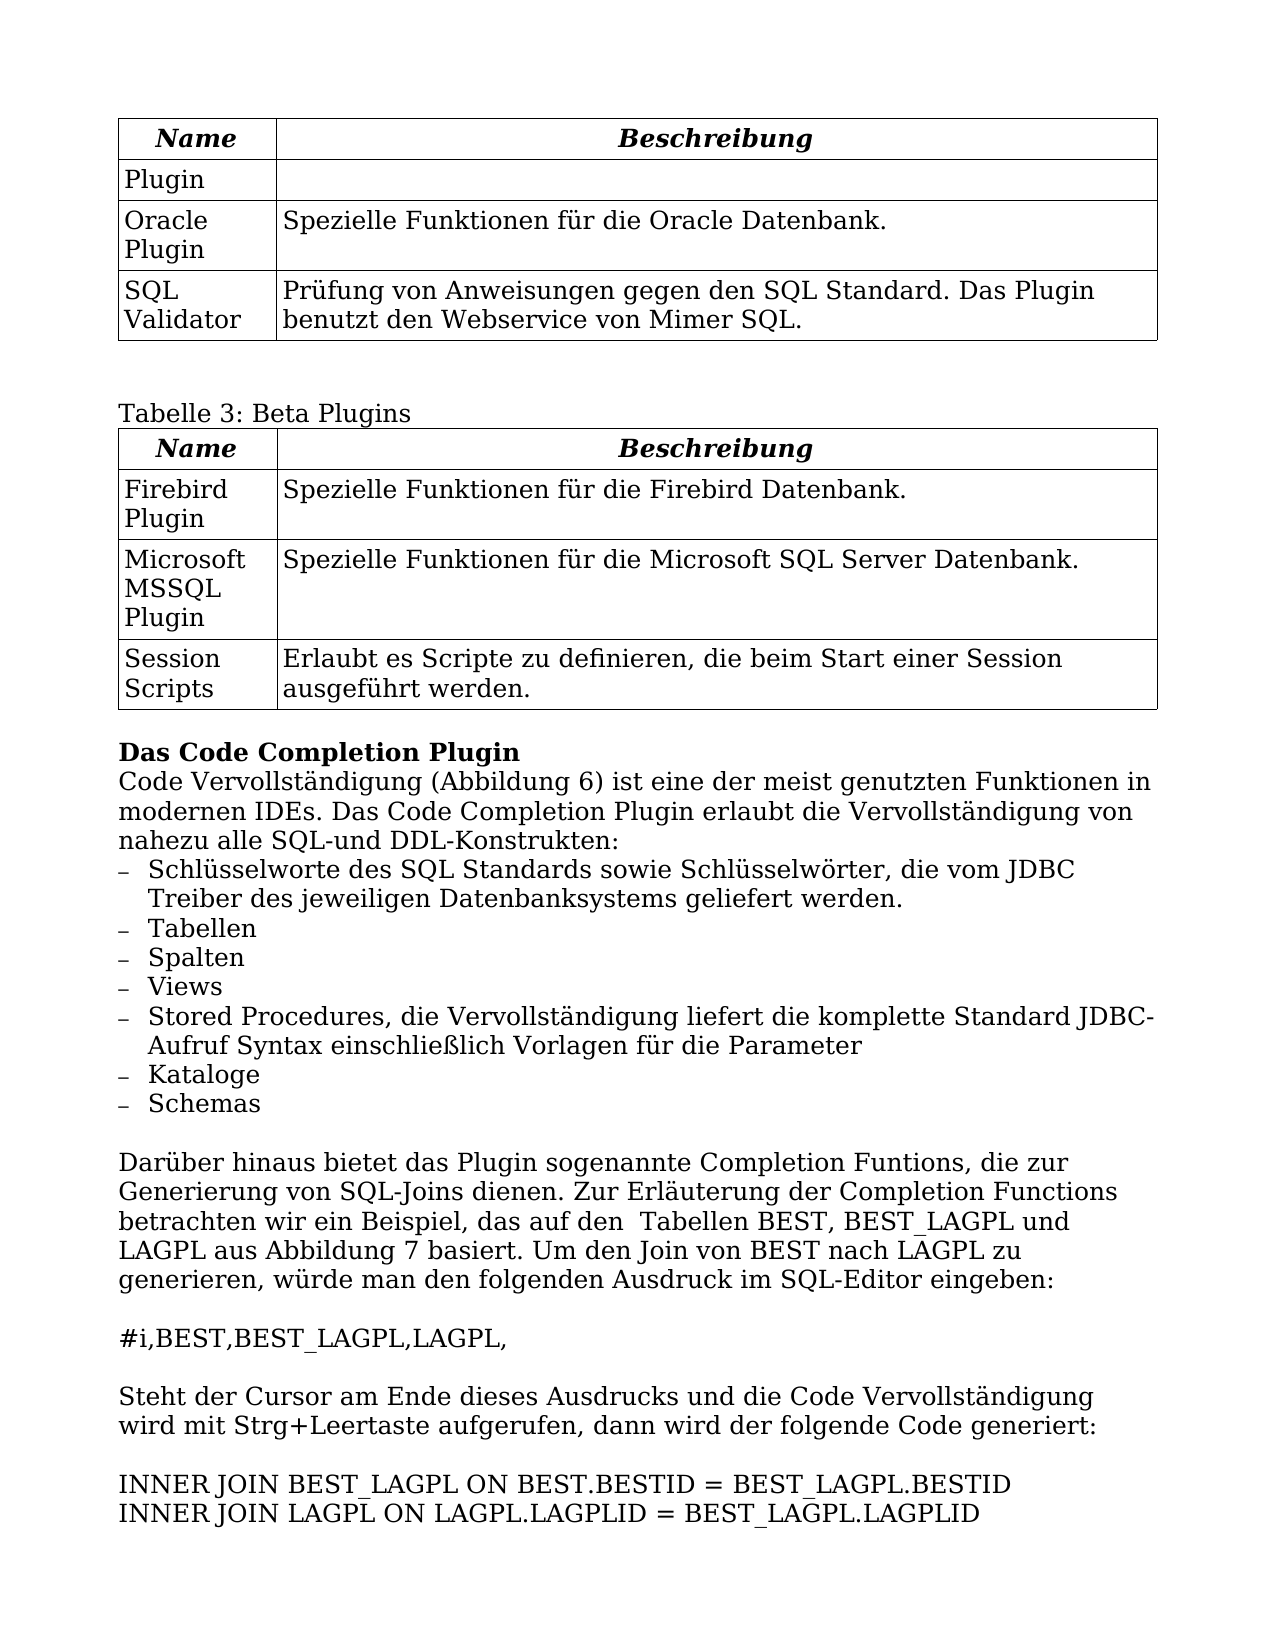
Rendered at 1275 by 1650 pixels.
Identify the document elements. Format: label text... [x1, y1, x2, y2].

table_cell Microsoft MSSQL Plugin [119, 540, 277, 639]
list Tabellen [118, 914, 1157, 943]
table_cell Prüfung von Anweisungen gegen den SQL Standard. Das Plugin benutzt den Webservice von Mimer SQL. [277, 271, 1157, 340]
table_cell SQL Validator [119, 271, 276, 340]
text INNER JOIN LAGPL ON LAGPL.LAGPLID = BEST_LAGPL.LAGPLID [118, 1499, 1157, 1529]
table_cell Firebird Plugin [119, 470, 277, 539]
table_cell Erlaubt es Scripte zu definieren, die beim Start einer Session ausgeführt werden. [278, 640, 1157, 709]
table_cell Spezielle Funktionen für die Firebird Datenbank. [278, 470, 1157, 539]
table_cell Spezielle Funktionen für die Oracle Datenbank. [277, 201, 1157, 270]
list Stored Procedures, die Vervollständigung liefert die komplette Standard JDBC-Aufruf Syntax einschließlich Vorlagen für die Parameter [118, 1002, 1157, 1060]
text #i,BEST,BEST_LAGPL,LAGPL, [118, 1324, 1157, 1353]
table_cell Plugin [119, 160, 276, 200]
table_header Name [119, 429, 277, 469]
table_cell Spezielle Funktionen für die Microsoft SQL Server Datenbank. [278, 540, 1157, 639]
table_header Beschreibung [278, 429, 1157, 469]
list Schlüsselworte des SQL Standards sowie Schlüsselwörter, die vom JDBC Treiber des jeweiligen Datenbanksystems geliefert werden. [118, 855, 1157, 914]
text INNER JOIN BEST_LAGPL ON BEST.BESTID = BEST_LAGPL.BESTID [118, 1470, 1157, 1499]
table_cell Oracle Plugin [119, 201, 276, 270]
text Steht der Cursor am Ende dieses Ausdrucks und die Code Vervollständigung wird mit Strg+Leertaste aufgerufen, dann wird der folgende Code generiert: [118, 1382, 1157, 1441]
table_header Name [119, 119, 276, 159]
table_cell [277, 160, 1157, 200]
list Spalten [118, 943, 1157, 972]
text Darüber hinaus bietet das Plugin sogenannte Completion Funtions, die zur Generierung von SQL-Joins dienen. Zur Erläuterung der Completion Functions betrachten wir ein Beispiel, das auf den Tabellen BEST, BEST_LAGPL und LAGPL aus Abbildung 7 basiert. Um den Join von BEST nach LAGPL zu generieren, würde man den folgenden Ausdruck im SQL-Editor eingeben: [118, 1148, 1157, 1294]
table_header Beschreibung [277, 119, 1157, 159]
text Tabelle 3: Beta Plugins [118, 399, 1157, 428]
list Kataloge [118, 1060, 1157, 1089]
list Views [118, 972, 1157, 1002]
table_cell Session Scripts [119, 640, 277, 709]
text Das Code Completion Plugin [118, 738, 1157, 768]
list Schemas [118, 1089, 1157, 1119]
text Code Vervollständigung (Abbildung 6) ist eine der meist genutzten Funktionen in modernen IDEs. Das Code Completion Plugin erlaubt die Vervollständigung von nahezu alle SQL-und DDL-Konstrukten: [118, 768, 1157, 855]
